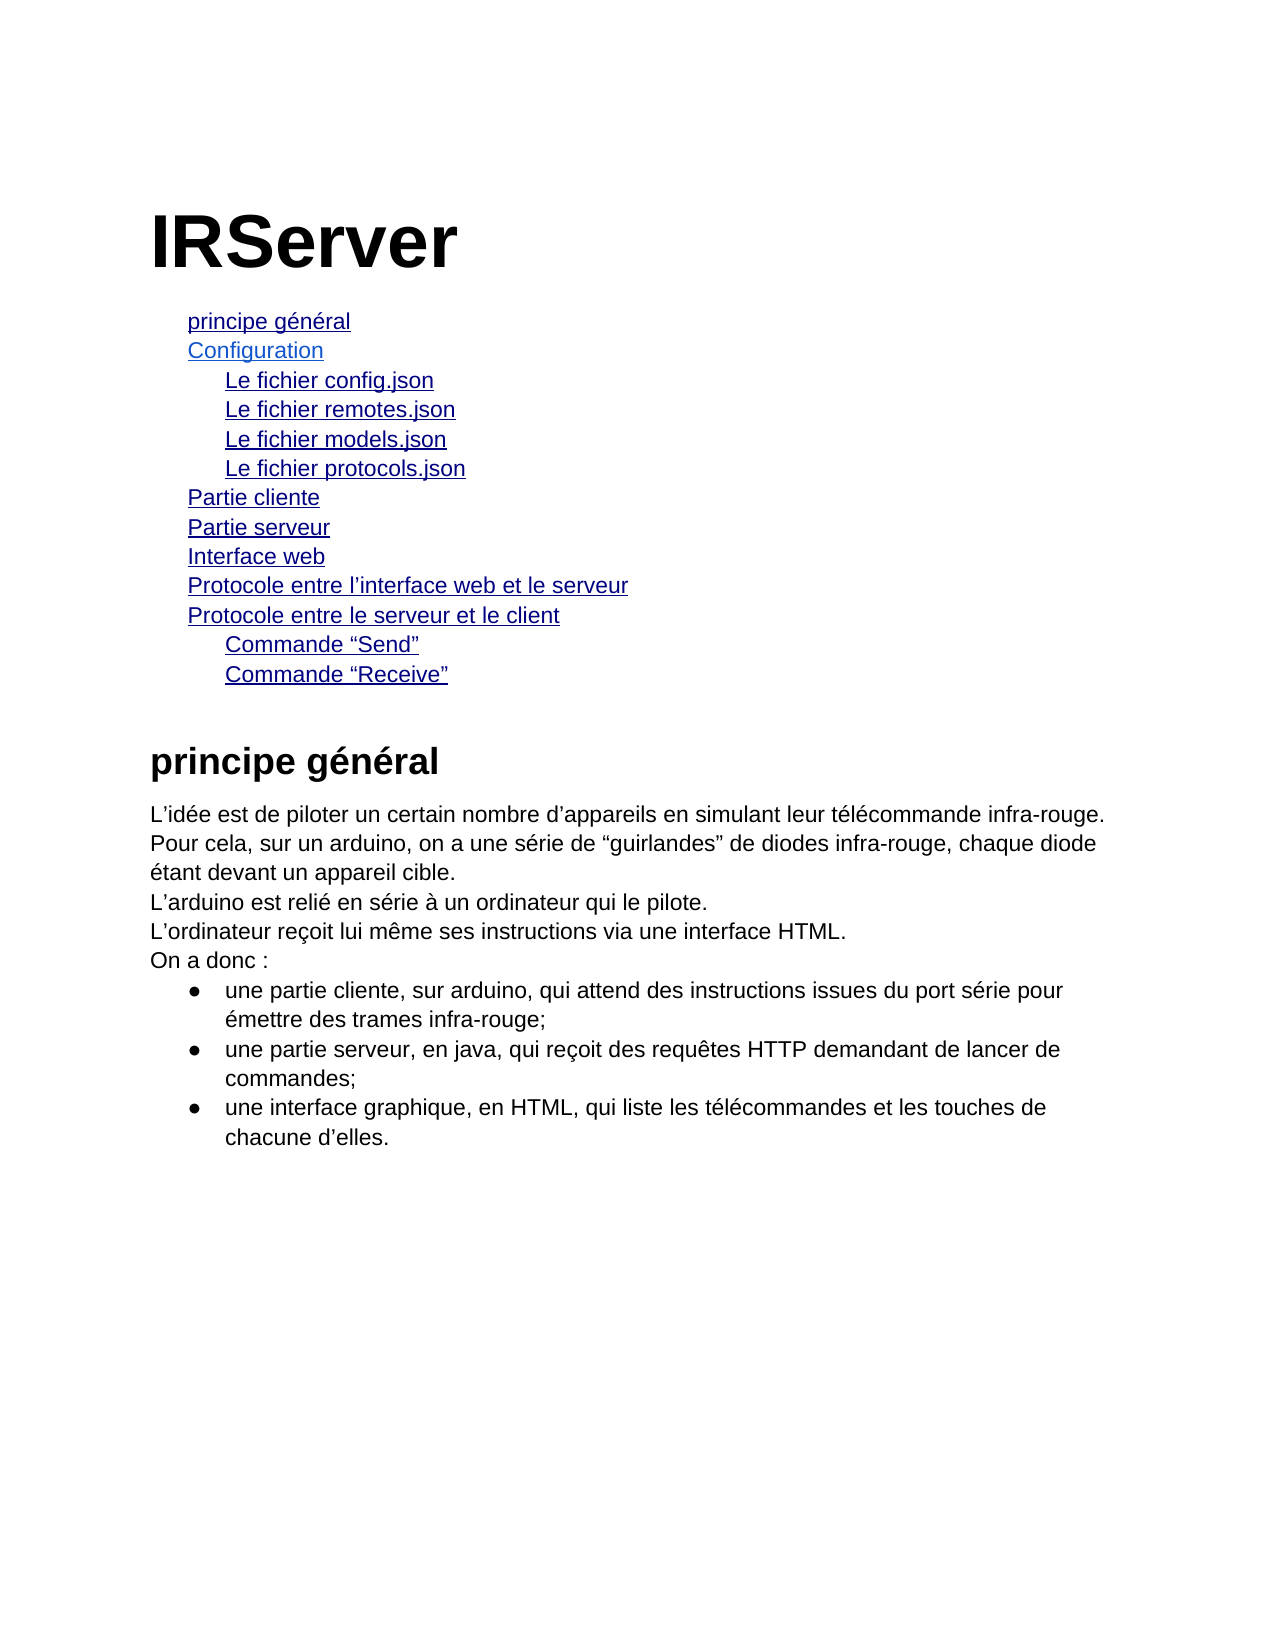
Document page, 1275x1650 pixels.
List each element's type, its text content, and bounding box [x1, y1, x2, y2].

list une interface graphique, en HTML, qui liste les télécommandes et les touches de chacune d’elles. [187, 1095, 1125, 1150]
text Configuration [187, 338, 1125, 364]
text Interface web [187, 544, 1125, 569]
text Pour cela, sur un arduino, on a une série de “guirlandes” de diodes infra-rouge, chaque diode étant devant un appareil cible. [150, 831, 1125, 886]
subtitle principe général [150, 741, 1125, 782]
text Le fichier protocols.json [225, 456, 1125, 481]
text L’arduino est relié en série à un ordinateur qui le pilote. [150, 889, 1125, 915]
text On a donc : [150, 948, 1125, 974]
text Protocole entre le serveur et le client [187, 602, 1125, 628]
text Partie cliente [187, 485, 1125, 511]
text L’ordinateur reçoit lui même ses instructions via une interface HTML. [150, 919, 1125, 944]
text principe général [187, 309, 1125, 334]
text Commande “Receive” [225, 661, 1125, 687]
text Commande “Send” [225, 632, 1125, 657]
list une partie cliente, sur arduino, qui attend des instructions issues du port série pour émettre des trames infra-rouge; [187, 977, 1125, 1032]
text Le fichier remotes.json [225, 397, 1125, 422]
text Partie serveur [187, 514, 1125, 540]
list une partie serveur, en java, qui reçoit des requêtes HTTP demandant de lancer de commandes; [187, 1036, 1125, 1091]
title IRServer [150, 200, 1125, 284]
text Le fichier config.json [225, 367, 1125, 393]
text Protocole entre l’interface web et le serveur [187, 573, 1125, 599]
text L’idée est de piloter un certain nombre d’appareils en simulant leur télécommande infra-rouge. [150, 801, 1125, 827]
text Le fichier models.json [225, 426, 1125, 452]
